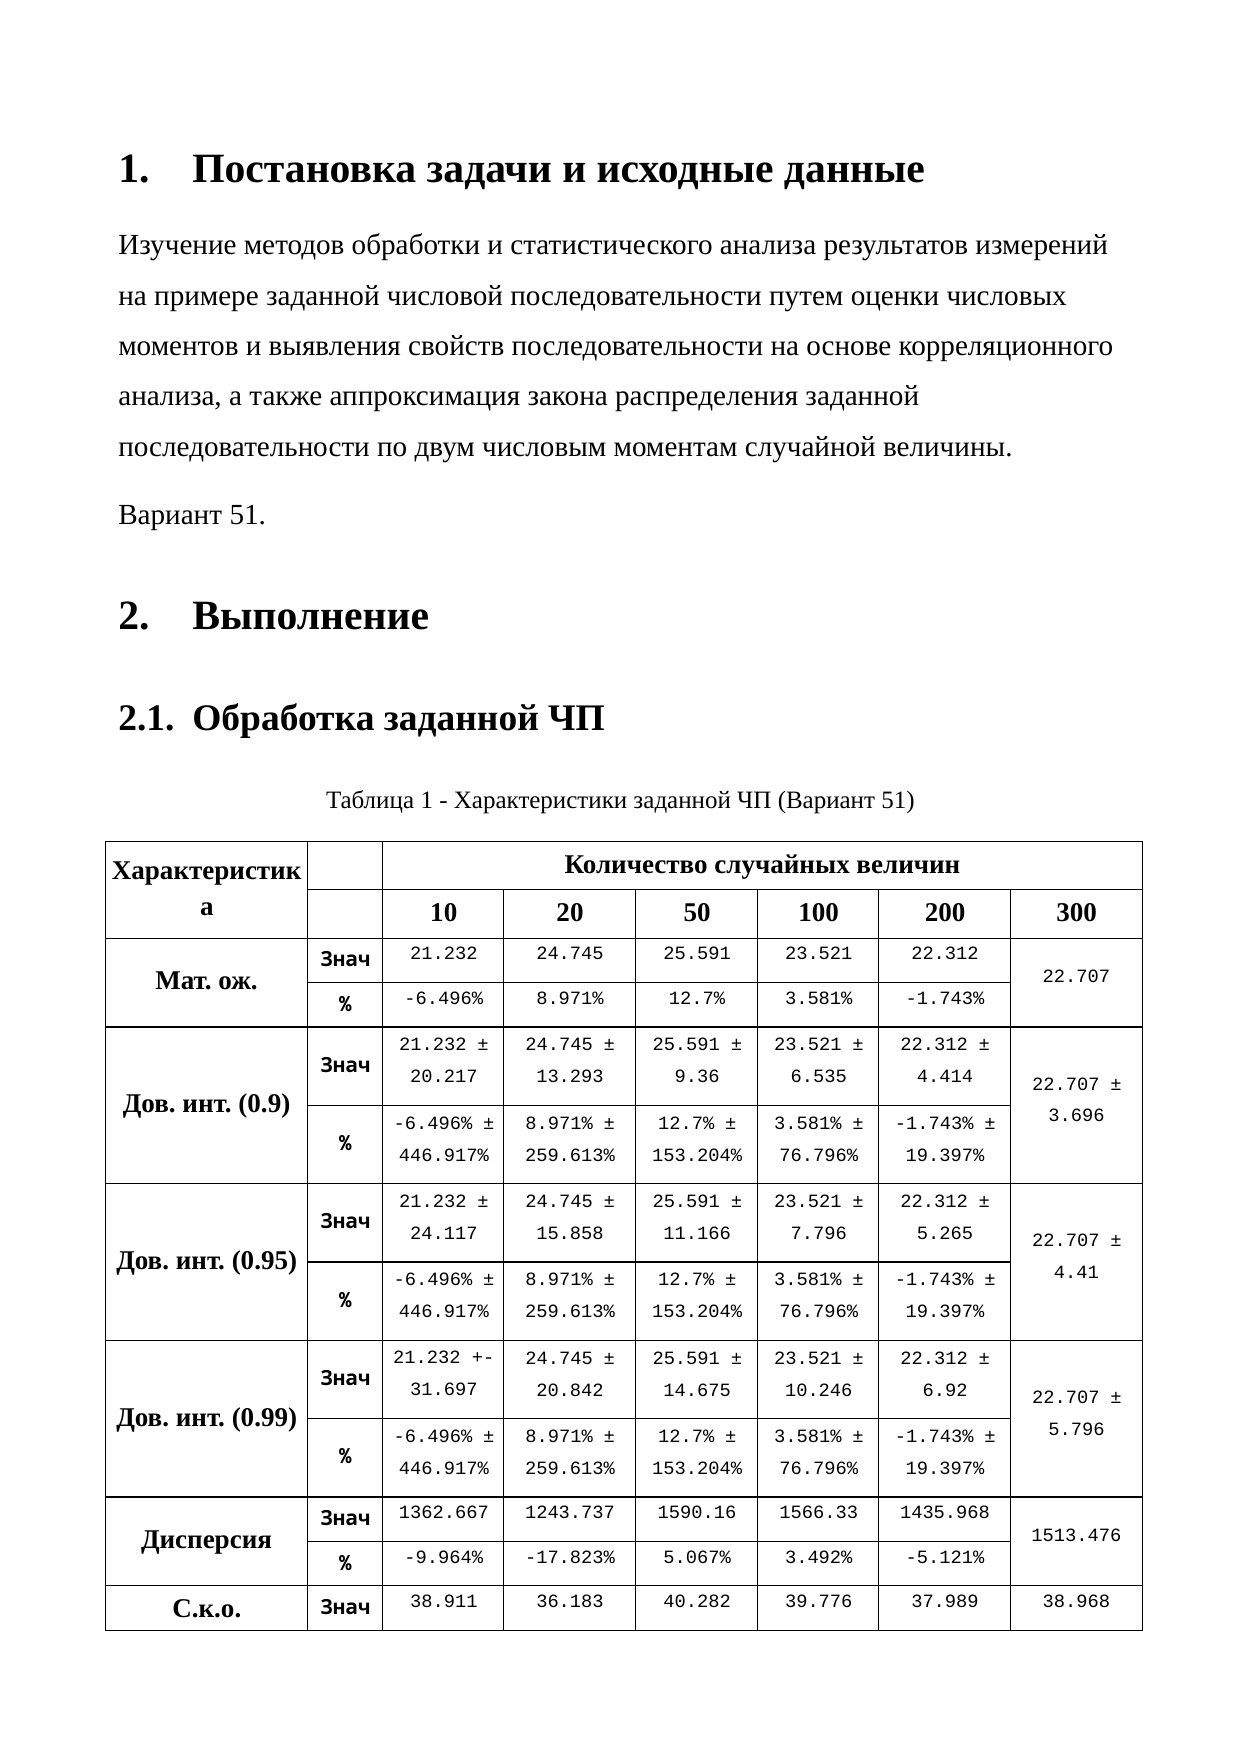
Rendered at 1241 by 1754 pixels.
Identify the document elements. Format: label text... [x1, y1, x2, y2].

table_cell % [308, 1419, 382, 1496]
text Таблица 1 - Характеристики заданной ЧП (Вариант 51) [118, 785, 1122, 814]
table_cell 25.591 ± 11.166 [636, 1184, 757, 1261]
table_cell Знач [308, 1498, 382, 1541]
table_cell Мат. ож. [106, 939, 307, 1026]
table_cell -9.964% [383, 1542, 503, 1585]
table_cell 40.282 [636, 1586, 757, 1630]
table_cell -1.743% ± 19.397% [879, 1263, 1010, 1340]
table_cell -1.743% [879, 983, 1010, 1026]
table_cell 3.581% ± 76.796% [758, 1263, 878, 1340]
table_cell 12.7% ± 153.204% [636, 1106, 757, 1183]
table_cell 24.745 ± 13.293 [504, 1028, 635, 1105]
table_cell 5.067% [636, 1542, 757, 1585]
table_cell 21.232 [383, 939, 503, 982]
table_cell 22.312 ± 4.414 [879, 1028, 1010, 1105]
table_cell [308, 890, 382, 937]
table_cell С.к.о. [106, 1586, 307, 1630]
table_cell 39.776 [758, 1586, 878, 1630]
table_cell 300 [1011, 890, 1142, 937]
table_cell 8.971% ± 259.613% [504, 1106, 635, 1183]
table_cell 21.232 ± 24.117 [383, 1184, 503, 1261]
table_cell 22.707 [1011, 939, 1142, 1026]
table_cell -6.496% ± 446.917% [383, 1419, 503, 1496]
table_cell 10 [383, 890, 503, 937]
text Изучение методов обработки и статистического анализа результатов измерений на примере заданной числовой последовательности путем оценки числовых моментов и выявления свойств последовательности на основе корреляционного анализа, а также аппроксимация закона распределения заданной последовательности по двум числовым моментам случайной величины. [118, 227, 1122, 462]
subtitle Обработка заданной ЧП [118, 696, 1122, 739]
table_cell 37.989 [879, 1586, 1010, 1630]
table_cell 3.492% [758, 1542, 878, 1585]
table_cell 1362.667 [383, 1498, 503, 1541]
table_cell 1566.33 [758, 1498, 878, 1541]
table_cell 38.968 [1011, 1586, 1142, 1630]
table_cell 23.521 ± 10.246 [758, 1341, 878, 1418]
table_cell 21.232 +- 31.697 [383, 1341, 503, 1418]
table_cell 23.521 ± 7.796 [758, 1184, 878, 1261]
text Вариант 51. [118, 497, 1122, 531]
table_cell 22.312 [879, 939, 1010, 982]
table_cell -6.496% ± 446.917% [383, 1263, 503, 1340]
table_cell 25.591 ± 14.675 [636, 1341, 757, 1418]
table_cell 200 [879, 890, 1010, 937]
table_cell 22.312 ± 6.92 [879, 1341, 1010, 1418]
table_cell 12.7% ± 153.204% [636, 1419, 757, 1496]
table_cell 1513.476 [1011, 1498, 1142, 1585]
table_cell 36.183 [504, 1586, 635, 1630]
table_cell 3.581% [758, 983, 878, 1026]
table_cell -6.496% ± 446.917% [383, 1106, 503, 1183]
table_cell 24.745 ± 20.842 [504, 1341, 635, 1418]
table_cell 24.745 [504, 939, 635, 982]
table_cell 22.312 ± 5.265 [879, 1184, 1010, 1261]
table_cell Дисперсия [106, 1498, 307, 1585]
subtitle Выполнение [118, 590, 1122, 638]
table_cell Дов. инт. (0.95) [106, 1184, 307, 1340]
table_cell 25.591 [636, 939, 757, 982]
table_cell % [308, 1542, 382, 1585]
table_cell 100 [758, 890, 878, 937]
table_cell -6.496% [383, 983, 503, 1026]
table_cell Дов. инт. (0.99) [106, 1341, 307, 1496]
table_cell 1243.737 [504, 1498, 635, 1541]
table_cell 22.707 ± 5.796 [1011, 1341, 1142, 1496]
table_header Количество случайных величин [383, 842, 1142, 889]
table_cell % [308, 983, 382, 1026]
table_cell 23.521 ± 6.535 [758, 1028, 878, 1105]
table_cell 8.971% ± 259.613% [504, 1263, 635, 1340]
table_cell Знач [308, 1341, 382, 1418]
table_cell Знач [308, 939, 382, 982]
table_cell 22.707 ± 3.696 [1011, 1028, 1142, 1183]
table_cell 22.707 ± 4.41 [1011, 1184, 1142, 1340]
table_cell Дов. инт. (0.9) [106, 1028, 307, 1183]
table_cell 24.745 ± 15.858 [504, 1184, 635, 1261]
table_cell 23.521 [758, 939, 878, 982]
table_cell 3.581% ± 76.796% [758, 1106, 878, 1183]
table_cell Знач [308, 1184, 382, 1261]
table_cell 8.971% [504, 983, 635, 1026]
table_header [308, 842, 382, 889]
table_cell 1435.968 [879, 1498, 1010, 1541]
table_cell % [308, 1263, 382, 1340]
table_cell 12.7% [636, 983, 757, 1026]
table_cell -5.121% [879, 1542, 1010, 1585]
table_cell 8.971% ± 259.613% [504, 1419, 635, 1496]
table_cell -1.743% ± 19.397% [879, 1106, 1010, 1183]
table_header Характеристика [106, 842, 307, 937]
table_cell 25.591 ± 9.36 [636, 1028, 757, 1105]
table_cell -1.743% ± 19.397% [879, 1419, 1010, 1496]
table_cell -17.823% [504, 1542, 635, 1585]
subtitle Постановка задачи и исходные данные [118, 143, 1122, 191]
table_cell % [308, 1106, 382, 1183]
table_cell 50 [636, 890, 757, 937]
table_cell 21.232 ± 20.217 [383, 1028, 503, 1105]
table_cell 20 [504, 890, 635, 937]
table_cell 38.911 [383, 1586, 503, 1630]
table_cell 3.581% ± 76.796% [758, 1419, 878, 1496]
table_cell Знач [308, 1028, 382, 1105]
table_cell 1590.16 [636, 1498, 757, 1541]
table_cell 12.7% ± 153.204% [636, 1263, 757, 1340]
table_cell Знач [308, 1586, 382, 1630]
